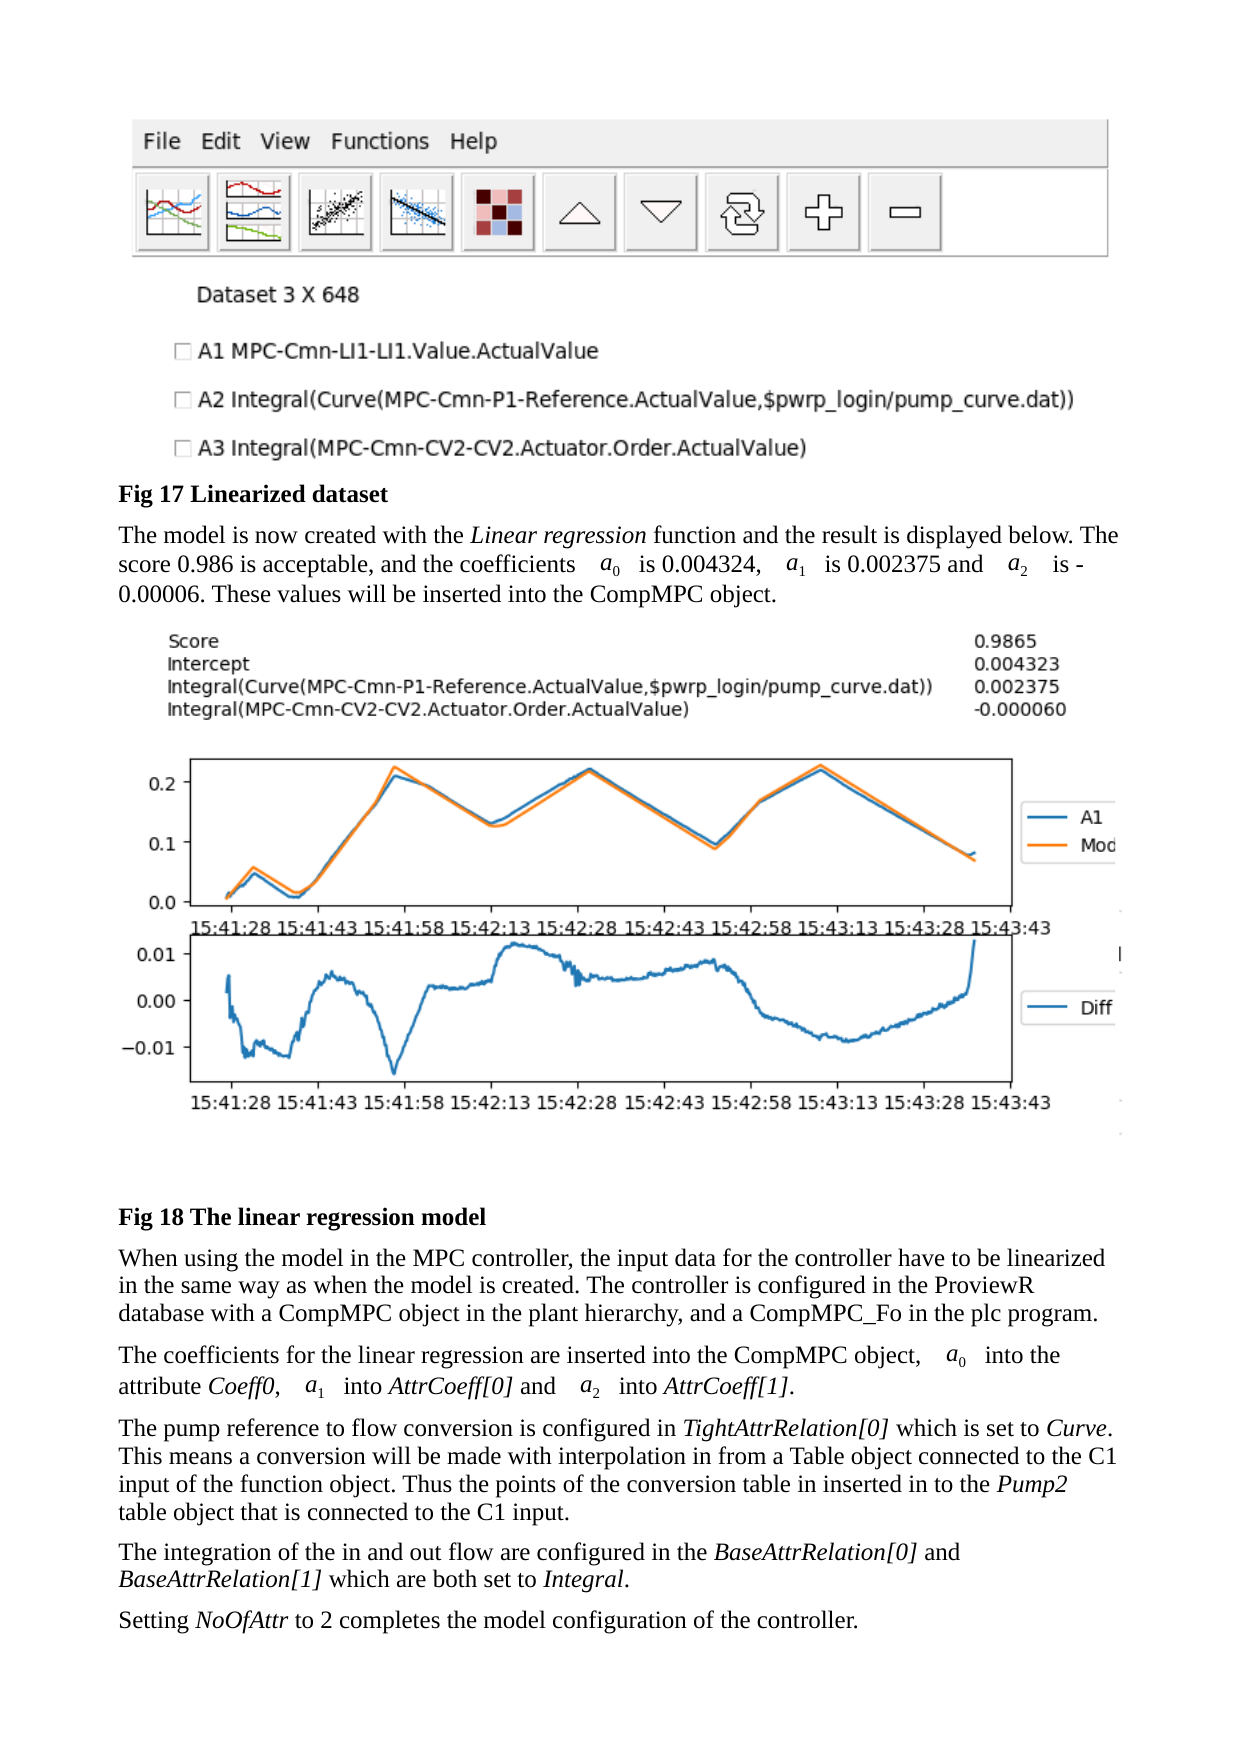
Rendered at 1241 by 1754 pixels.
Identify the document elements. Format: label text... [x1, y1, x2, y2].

text Fig 17 Linearized dataset [118, 118, 1122, 508]
text The integration of the in and out flow are configured in the BaseAttrRelation[0] and BaseAttrRelation[1] which are both set to Integral. [118, 1538, 1122, 1593]
text Setting NoOfAttr to 2 completes the model configuration of the controller. [118, 1606, 1122, 1633]
text The pump reference to flow conversion is configured in TightAttrRelation[0] which is set to Curve. This means a conversion will be made with interpolation in from a Table object connected to the C1 input of the function object. Thus the points of the conversion table in inserted in to the Pump2 table object that is connected to the C1 input. [118, 1414, 1122, 1525]
text The model is now created with the Linear regression function and the result is displayed below. The score 0.986 is acceptable, and the coefficients is 0.004324, is 0.002375 and is -0.00006. These values will be inserted into the CompMPC object. [118, 521, 1122, 608]
text Fig 18 The linear regression model [118, 1203, 1122, 1231]
picture [118, 620, 1122, 1164]
text When using the model in the MPC controller, the input data for the controller have to be linearized in the same way as when the model is created. The controller is configured in the ProviewR database with a CompMPC object in the plant hierarchy, and a CompMPC_Fo in the plc program. [118, 1244, 1122, 1327]
picture [131, 118, 1109, 481]
text The coefficients for the linear regression are inserted into the CompMPC object, into the attribute Coeff0, into AttrCoeff[0] and into AttrCoeff[1]. [118, 1339, 1122, 1402]
